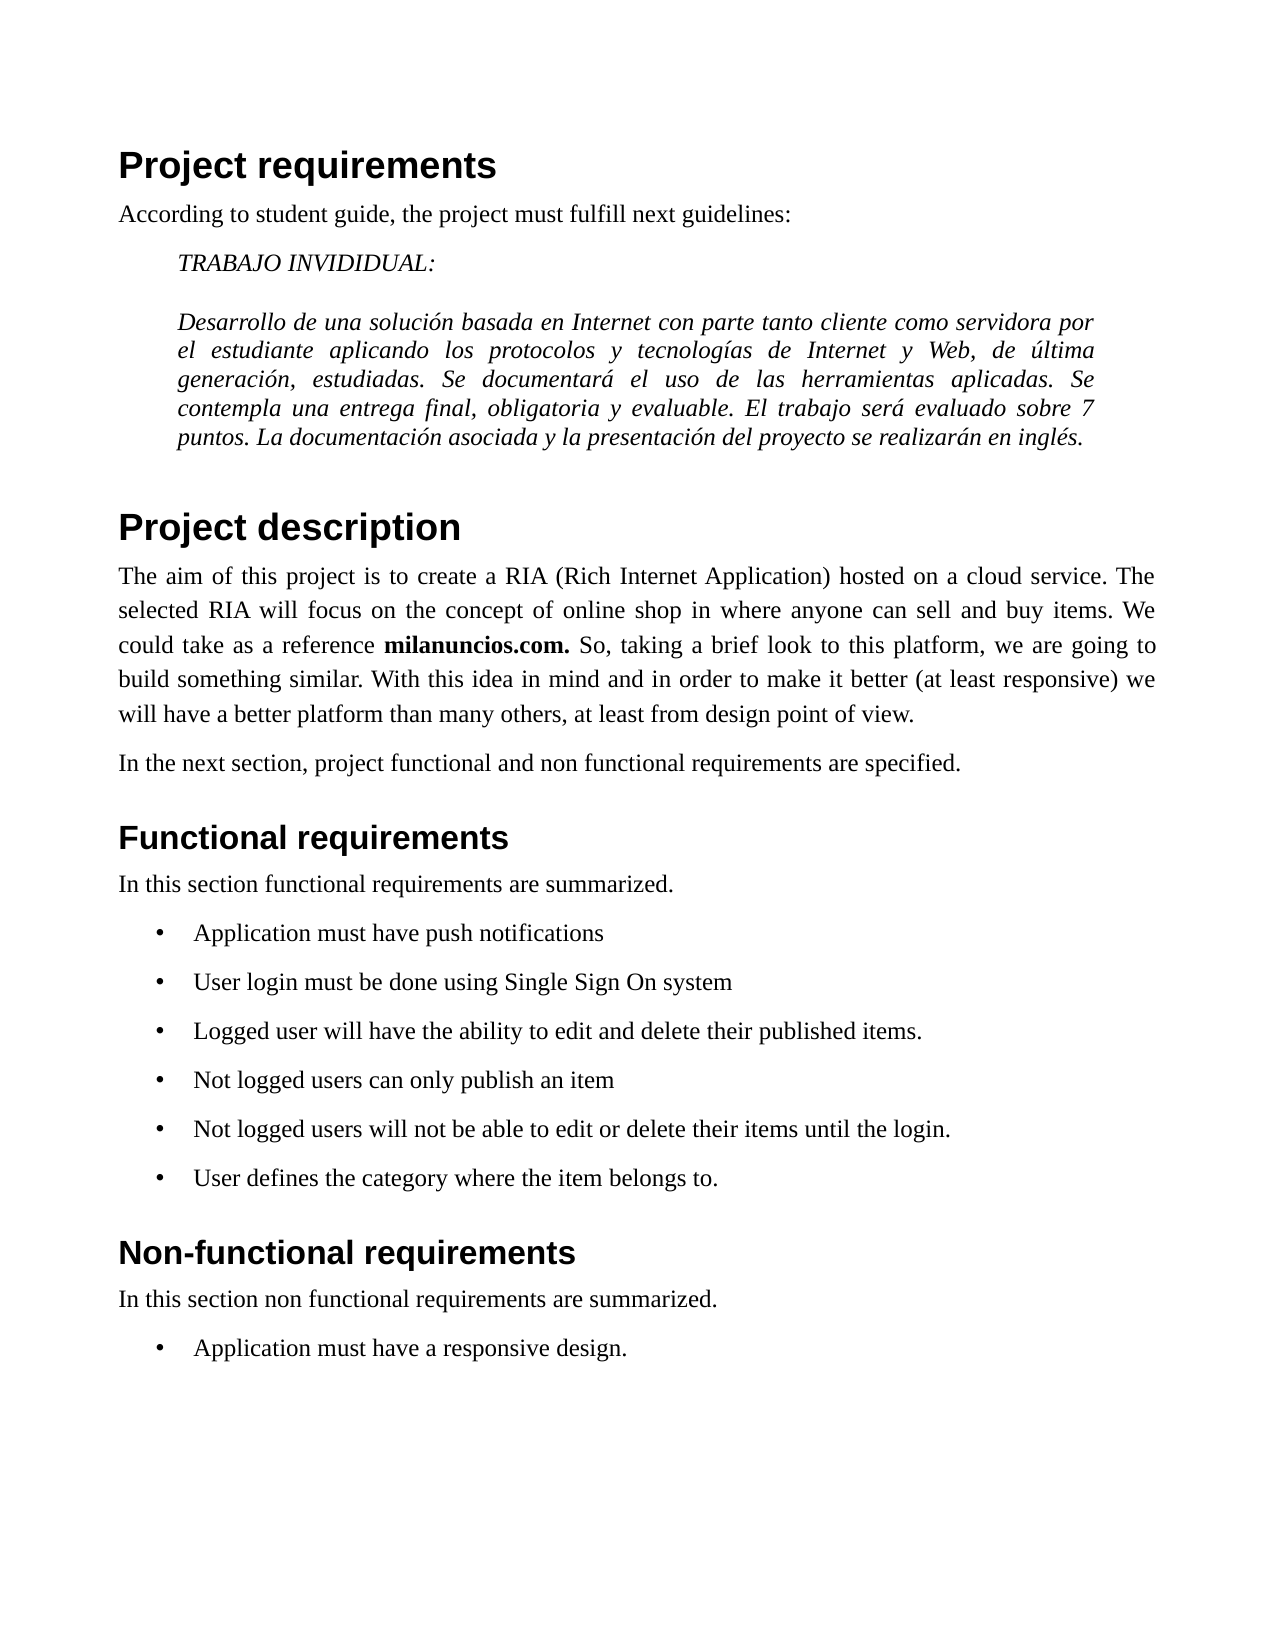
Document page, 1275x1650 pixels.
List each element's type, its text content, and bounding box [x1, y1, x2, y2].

list Not logged users can only publish an item [156, 1065, 1157, 1094]
subtitle Functional requirements [118, 818, 1157, 856]
text In this section non functional requirements are summarized. [118, 1284, 1157, 1313]
list Application must have push notifications [156, 918, 1157, 947]
list Application must have a responsive design. [156, 1333, 1157, 1362]
list Logged user will have the ability to edit and delete their published items. [156, 1016, 1157, 1045]
subtitle Project description [118, 505, 1157, 548]
list Not logged users will not be able to edit or delete their items until the login. [156, 1114, 1157, 1143]
text The aim of this project is to create a RIA (Rich Internet Application) hosted on a cloud service. The selected RIA will focus on the concept of online shop in where anyone can sell and buy items. We could take as a reference milanuncios.com. So, taking a brief look to this platform, we are going to build something similar. With this idea in mind and in order to make it better (at least responsive) we will have a better platform than many others, at least from design point of view. [118, 561, 1157, 728]
subtitle Non-functional requirements [118, 1233, 1157, 1272]
text TRABAJO INVIDIDUAL: [177, 248, 1098, 277]
text In the next section, project functional and non functional requirements are specified. [118, 748, 1157, 777]
text According to student guide, the project must fulfill next guidelines: [118, 199, 1157, 228]
list User defines the category where the item belongs to. [156, 1163, 1157, 1192]
text In this section functional requirements are summarized. [118, 869, 1157, 898]
list User login must be done using Single Sign On system [156, 967, 1157, 996]
subtitle Project requirements [118, 143, 1157, 187]
text Desarrollo de una solución basada en Internet con parte tanto cliente como servidora por el estudiante aplicando los protocolos y tecnologías de Internet y Web, de última generación, estudiadas. Se documentará el uso de las herramientas aplicadas. Se contempla una entrega final, obligatoria y evaluable. El trabajo será evaluado sobre 7 puntos. La documentación asociada y la presentación del proyecto se realizarán en inglés. [177, 307, 1098, 450]
